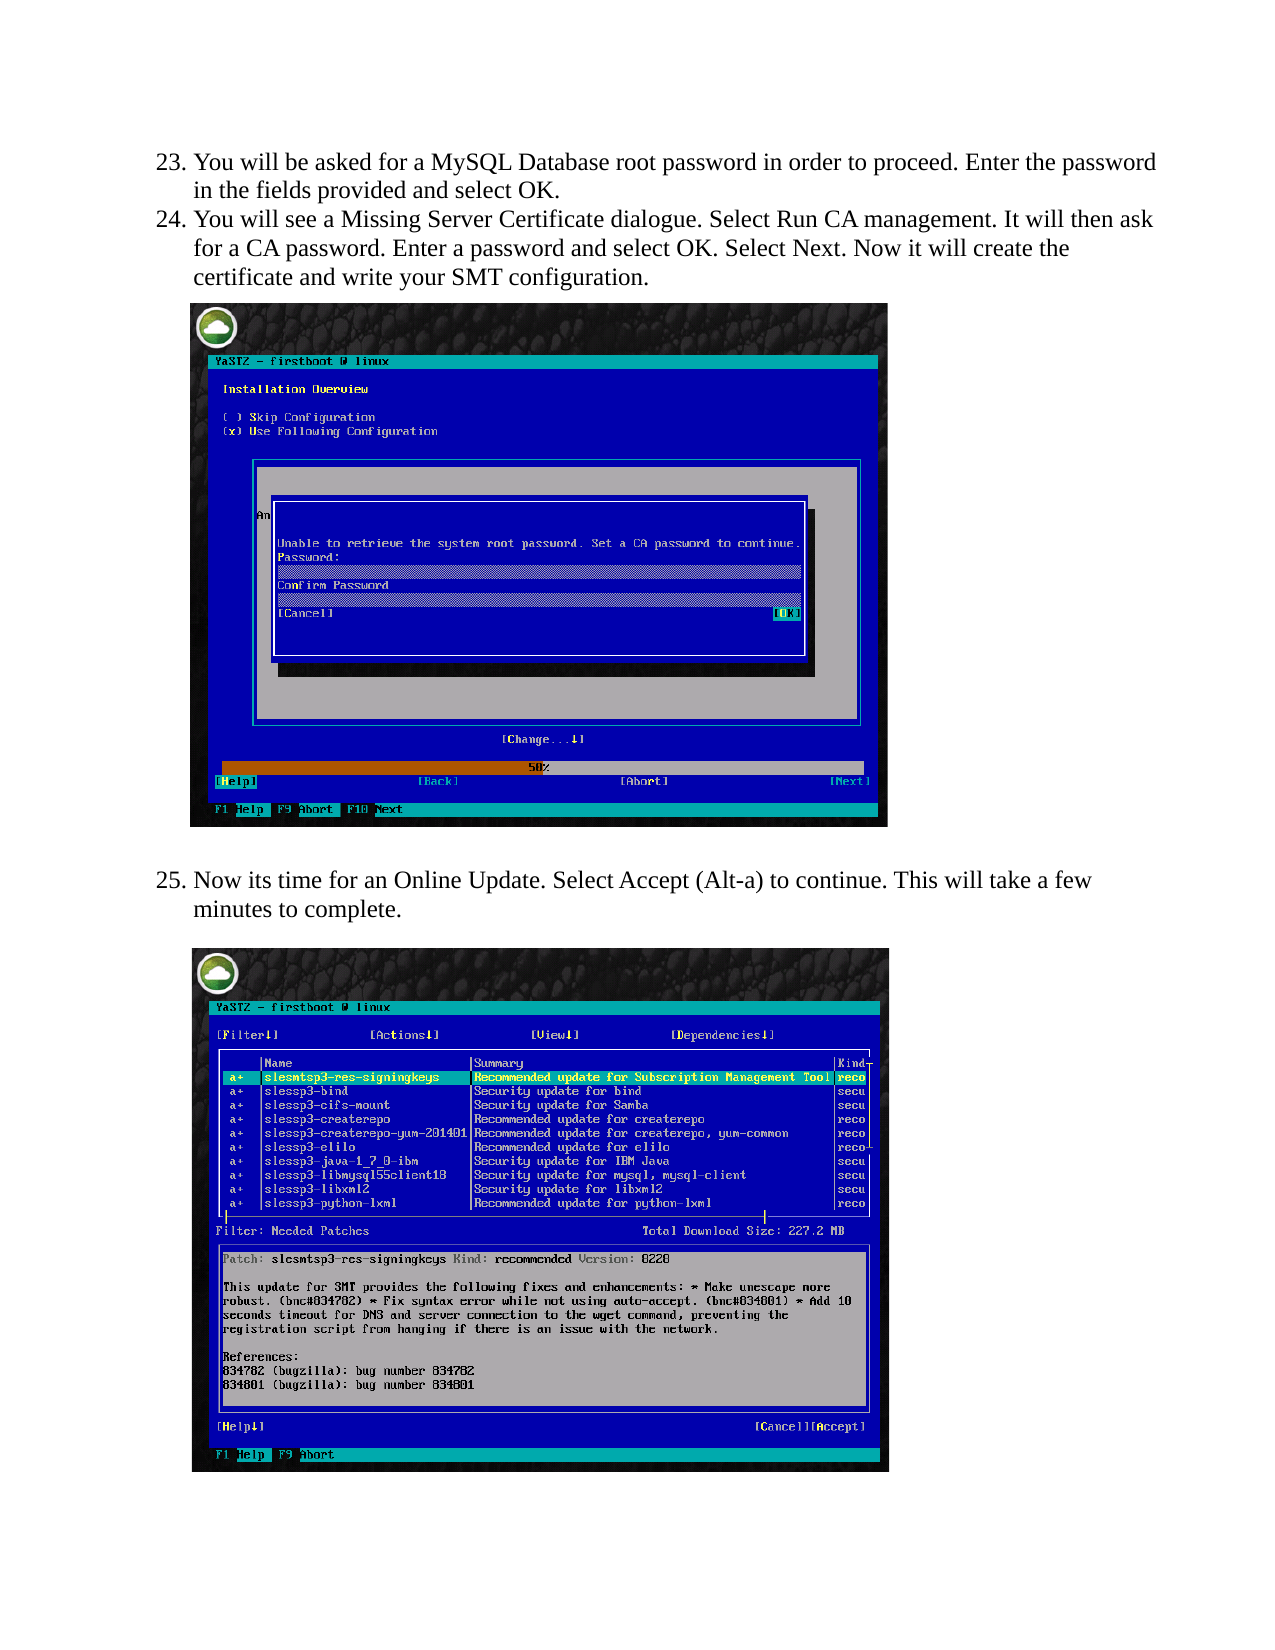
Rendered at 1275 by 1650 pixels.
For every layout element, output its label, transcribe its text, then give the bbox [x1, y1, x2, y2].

list You will see a Missing Server Certificate dialogue. Select Run CA management. It will then ask for a CA password. Enter a password and select OK. Select Next. Now it will create the certificate and write your SMT configuration. [156, 204, 1157, 291]
picture [191, 948, 890, 1472]
list Now its time for an Online Update. Select Accept (Alt-a) to continue. This will take a few minutes to complete. [156, 866, 1157, 923]
list You will be asked for a MySQL Database root password in order to proceed. Enter the password in the fields provided and select OK. [156, 147, 1157, 204]
picture [190, 303, 888, 827]
